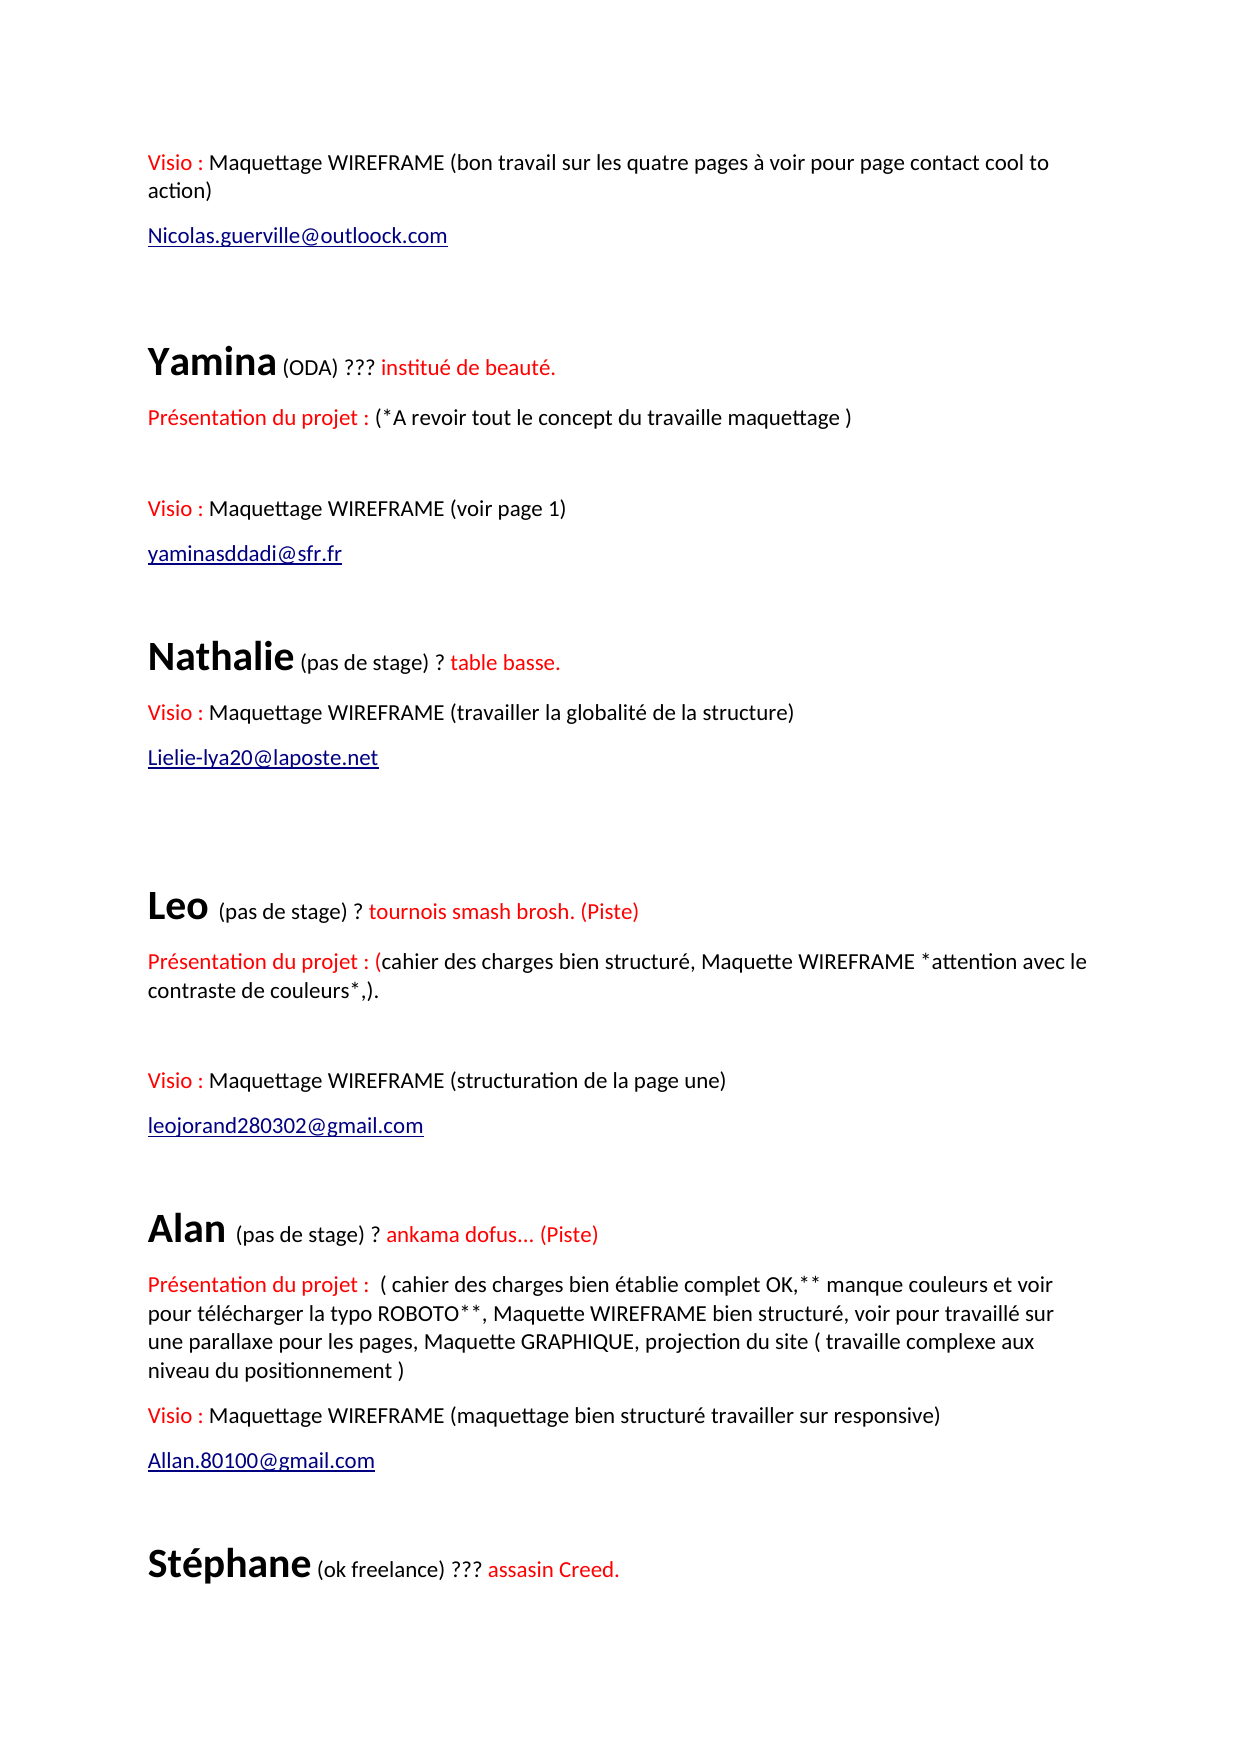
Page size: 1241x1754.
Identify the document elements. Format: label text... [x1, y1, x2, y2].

text Visio : Maquettage WIREFRAME (structuration de la page une) [148, 1066, 1093, 1094]
text yaminasddadi@sfr.fr [148, 539, 1093, 567]
text Nicolas.guerville@outloock.com [148, 221, 1093, 249]
text Présentation du projet : ( cahier des charges bien établie complet OK,** manque couleurs et voir pour télécharger la typo ROBOTO**, Maquette WIREFRAME bien structuré, voir pour travaillé sur une parallaxe pour les pages, Maquette GRAPHIQUE, projection du site ( travaille complexe aux niveau du positionnement ) [148, 1270, 1093, 1384]
text Visio : Maquettage WIREFRAME (bon travail sur les quatre pages à voir pour page contact cool to action) [148, 148, 1093, 204]
text Alan (pas de stage) ? ankama dofus... (Piste) [148, 1202, 1093, 1253]
text Visio : Maquettage WIREFRAME (voir page 1) [148, 494, 1093, 522]
text Nathalie (pas de stage) ? table basse. [148, 629, 1093, 680]
text Allan.80100@gmail.com [148, 1446, 1093, 1474]
text Visio : Maquettage WIREFRAME (maquettage bien structuré travailler sur responsive) [148, 1401, 1093, 1429]
text Présentation du projet : (cahier des charges bien structuré, Maquette WIREFRAME *attention avec le contraste de couleurs*,). [148, 947, 1093, 1004]
text Présentation du projet : (*A revoir tout le concept du travaille maquettage ) [148, 403, 1093, 431]
text Visio : Maquettage WIREFRAME (travailler la globalité de la structure) [148, 698, 1093, 726]
text Stéphane (ok freelance) ??? assasin Creed. [148, 1537, 1093, 1587]
text Lielie-lya20@laposte.net [148, 743, 1093, 771]
text Leo (pas de stage) ? tournois smash brosh. (Piste) [148, 879, 1093, 929]
text leojorand280302@gmail.com [148, 1111, 1093, 1139]
text Yamina (ODA) ??? institué de beauté. [148, 335, 1093, 386]
